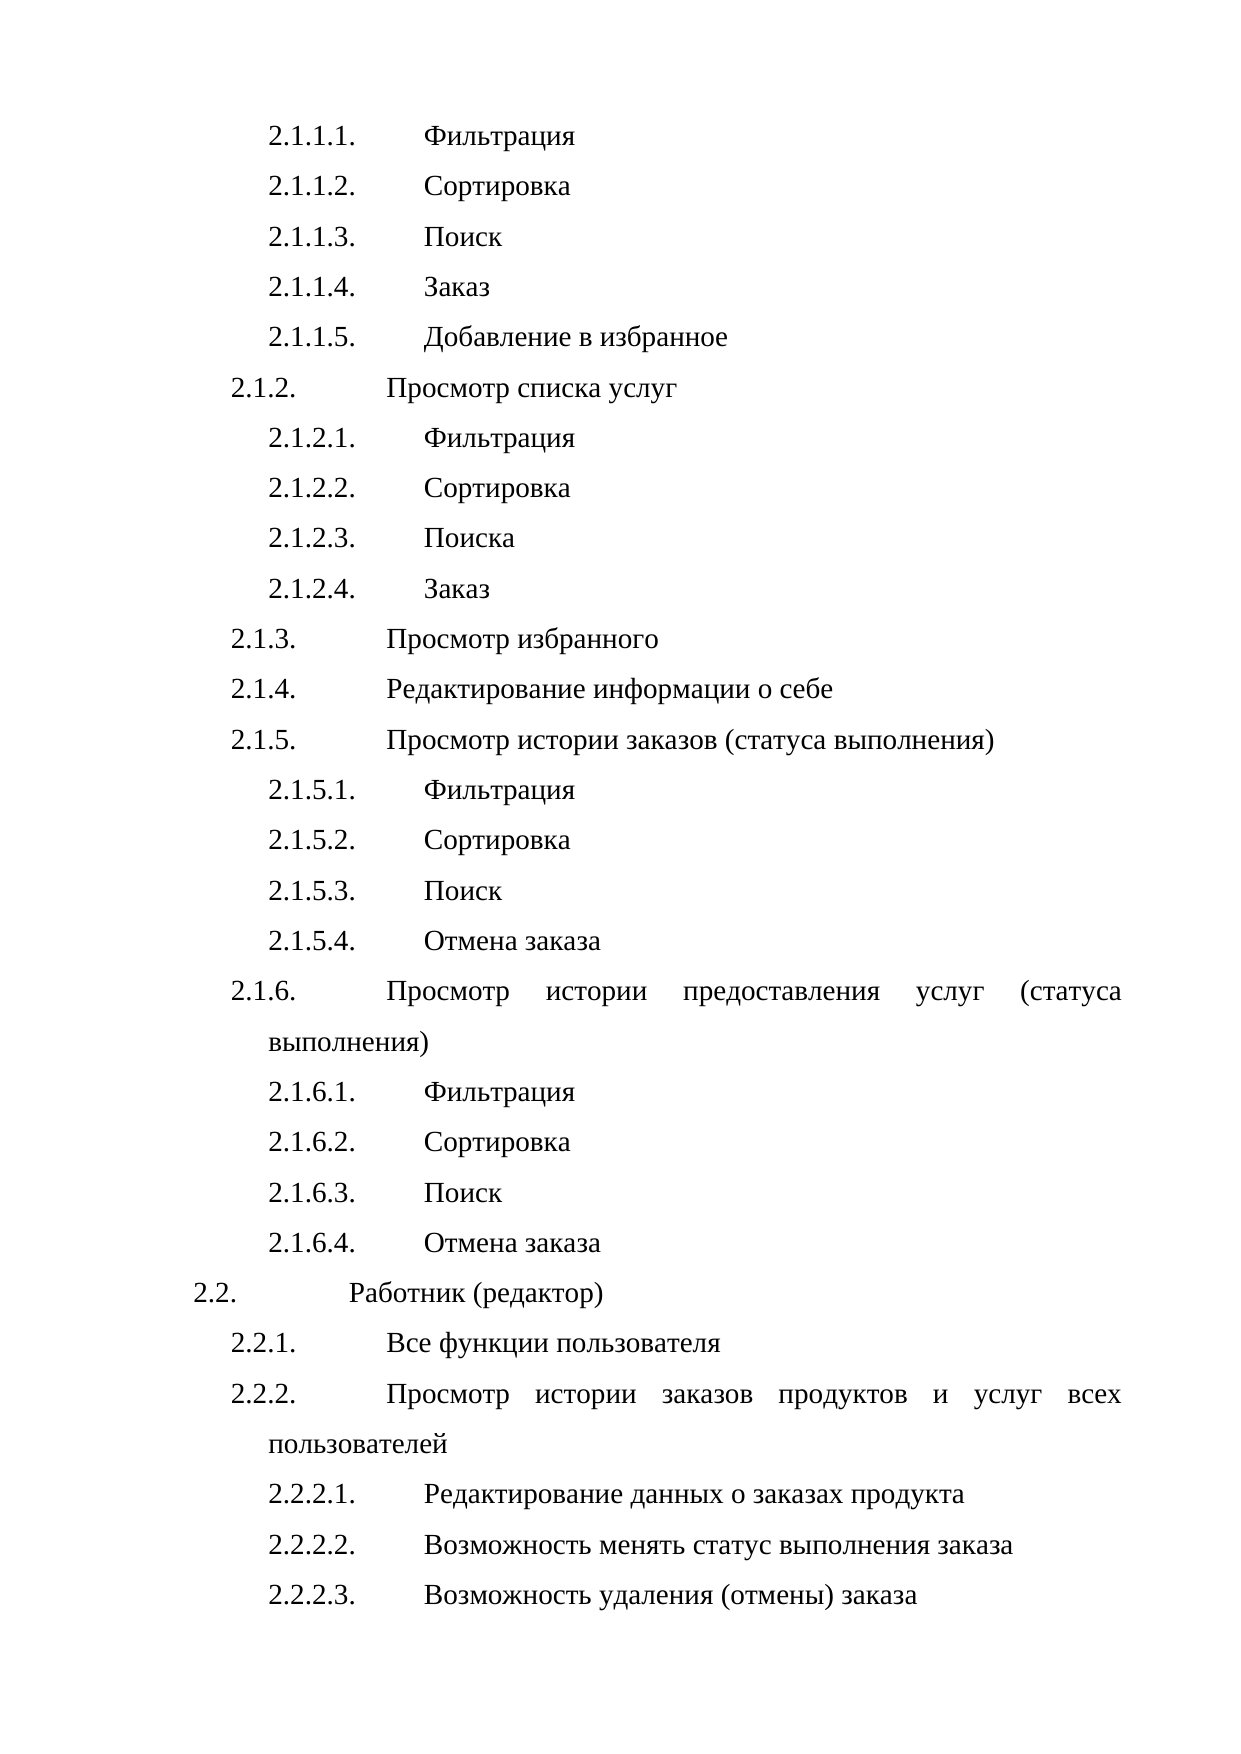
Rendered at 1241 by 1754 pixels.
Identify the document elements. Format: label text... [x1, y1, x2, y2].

list Отмена заказа [268, 923, 1122, 957]
list Возможность удаления (отмены) заказа [268, 1577, 1122, 1611]
list Сортировка [268, 168, 1122, 202]
list Просмотр истории заказов продуктов и услуг всех пользователей [231, 1376, 1122, 1460]
list Работник (редактор) [193, 1275, 1122, 1309]
list Редактирование данных о заказах продукта [268, 1477, 1122, 1510]
list Фильтрация [268, 118, 1122, 152]
list Фильтрация [268, 420, 1122, 453]
list Заказ [268, 269, 1122, 303]
list Редактирование информации о себе [231, 672, 1122, 705]
list Просмотр истории предоставления услуг (статуса выполнения) [231, 973, 1122, 1057]
list Поиск [268, 1175, 1122, 1208]
list Поиска [268, 521, 1122, 554]
list Просмотр истории заказов (статуса выполнения) [231, 722, 1122, 755]
list Фильтрация [268, 1074, 1122, 1108]
list Поиск [268, 873, 1122, 906]
list Заказ [268, 571, 1122, 604]
list Сортировка [268, 822, 1122, 856]
list Поиск [268, 219, 1122, 252]
list Просмотр избранного [231, 621, 1122, 655]
list Просмотр списка услуг [231, 370, 1122, 403]
list Все функции пользователя [231, 1326, 1122, 1359]
list Сортировка [268, 470, 1122, 504]
list Фильтрация [268, 772, 1122, 806]
list Добавление в избранное [268, 319, 1122, 353]
list Отмена заказа [268, 1225, 1122, 1258]
list Возможность менять статус выполнения заказа [268, 1527, 1122, 1560]
list Сортировка [268, 1124, 1122, 1158]
